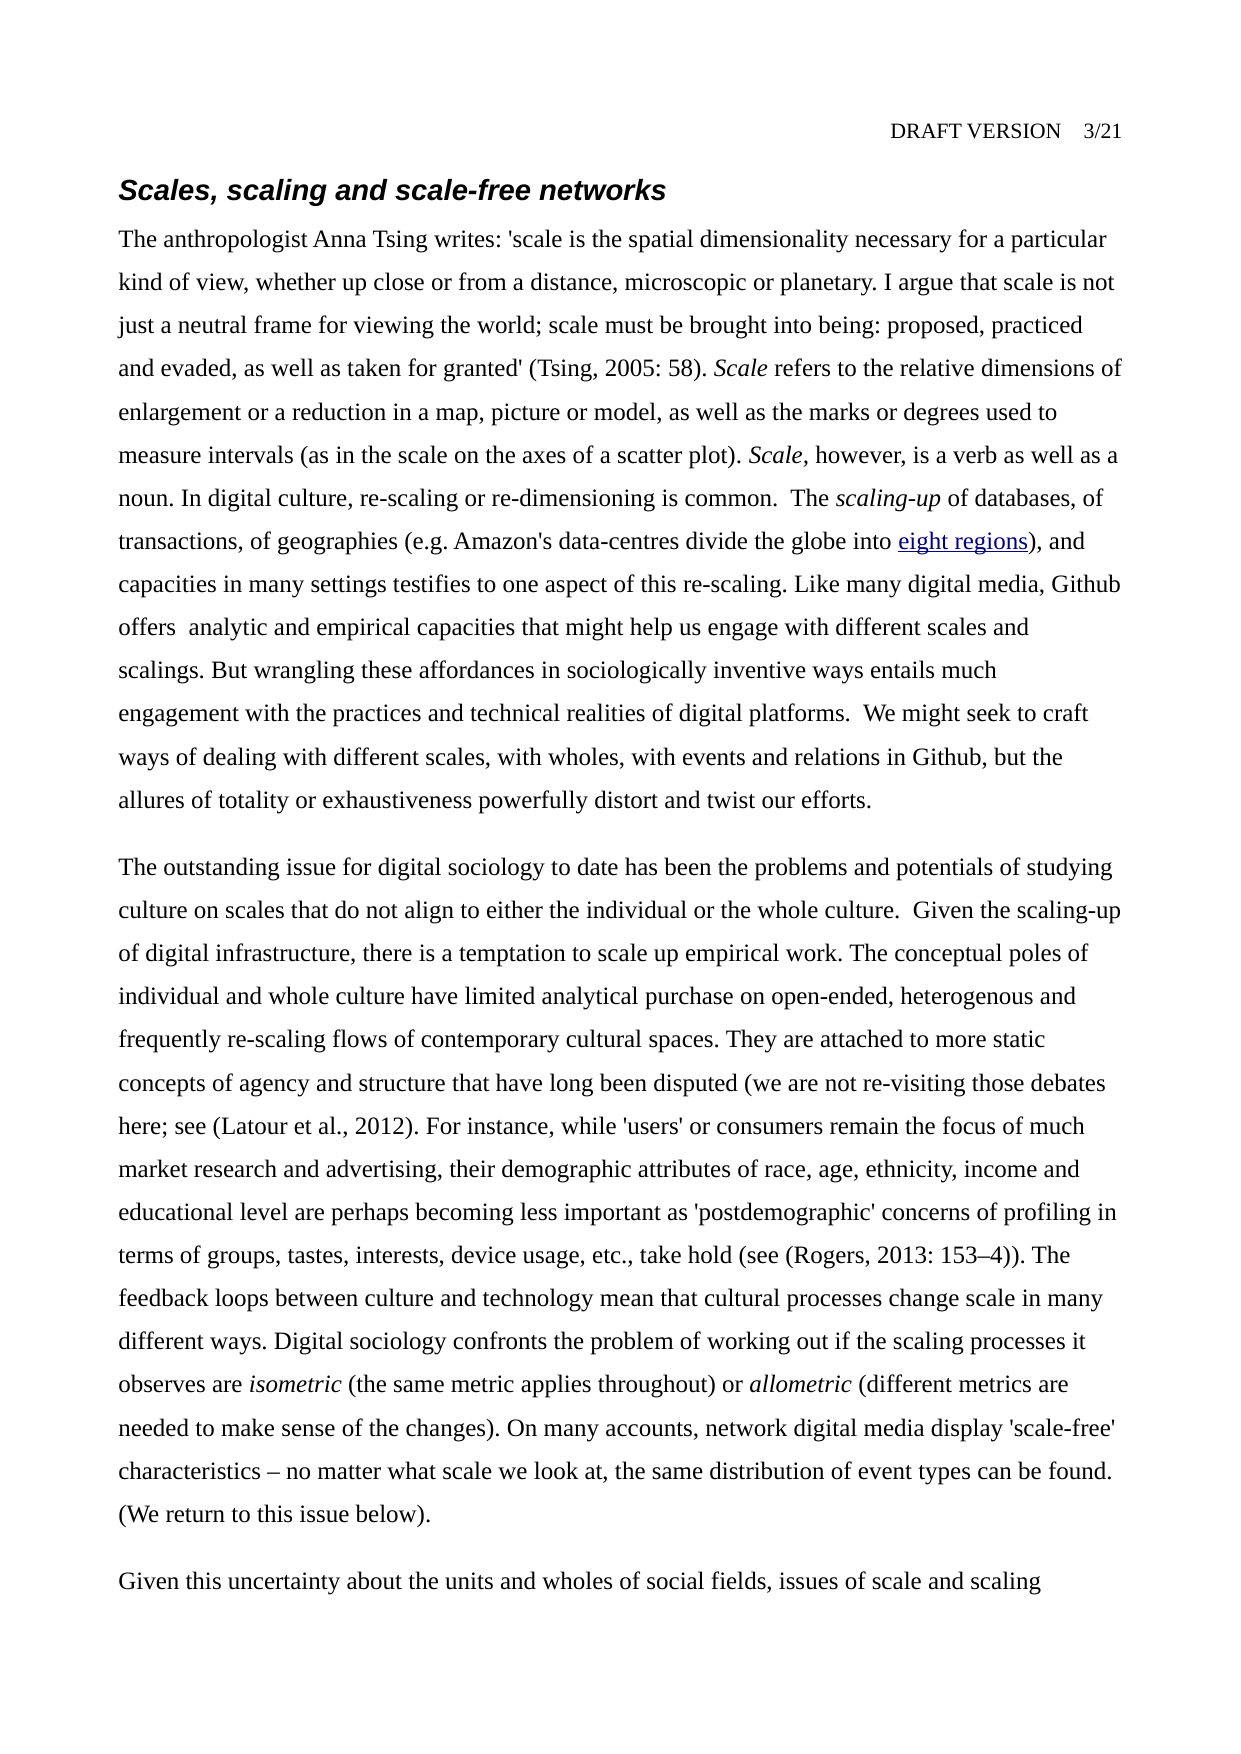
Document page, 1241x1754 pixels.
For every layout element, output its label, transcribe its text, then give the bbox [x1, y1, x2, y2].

text The anthropologist Anna Tsing writes: 'scale is the spatial dimensionality necessary for a particular kind of view, whether up close or from a distance, microscopic or planetary. I argue that scale is not just a neutral frame for viewing the world; scale must be brought into being: proposed, practiced and evaded, as well as taken for granted' (Tsing, 2005: 58). Scale refers to the relative dimensions of enlargement or a reduction in a map, picture or model, as well as the marks or degrees used to measure intervals (as in the scale on the axes of a scatter plot). Scale, however, is a verb as well as a noun. In digital culture, re-scaling or re-dimensioning is common. The scaling-up of databases, of transactions, of geographies (e.g. Amazon's data-centres divide the globe into eight regions), and capacities in many settings testifies to one aspect of this re-scaling. Like many digital media, Github offers analytic and empirical capacities that might help us engage with different scales and scalings. But wrangling these affordances in sociologically inventive ways entails much engagement with the practices and technical realities of digital platforms. We might seek to craft ways of dealing with different scales, with wholes, with events and relations in Github, but the allures of totality or exhaustiveness powerfully distort and twist our efforts. [118, 224, 1122, 813]
subtitle Scales, scaling and scale-free networks [118, 173, 1122, 206]
text The outstanding issue for digital sociology to date has been the problems and potentials of studying culture on scales that do not align to either the individual or the whole culture. Given the scaling-up of digital infrastructure, there is a temptation to scale up empirical work. The conceptual poles of individual and whole culture have limited analytical purchase on open-ended, heterogenous and frequently re-scaling flows of contemporary cultural spaces. They are attached to more static concepts of agency and structure that have long been disputed (we are not re-visiting those debates here; see (Latour et al., 2012). For instance, while 'users' or consumers remain the focus of much market research and advertising, their demographic attributes of race, age, ethnicity, income and educational level are perhaps becoming less important as 'postdemographic' concerns of profiling in terms of groups, tastes, interests, device usage, etc., take hold (see (Rogers, 2013: 153–4)). The feedback loops between culture and technology mean that cultural processes change scale in many different ways. Digital sociology confronts the problem of working out if the scaling processes it observes are isometric (the same metric applies throughout) or allometric (different metrics are needed to make sense of the changes). On many accounts, network digital media display 'scale-free' characteristics – no matter what scale we look at, the same distribution of event types can be found. (We return to this issue below). [118, 852, 1122, 1528]
text Given this uncertainty about the units and wholes of social fields, issues of scale and scaling [118, 1566, 1122, 1595]
